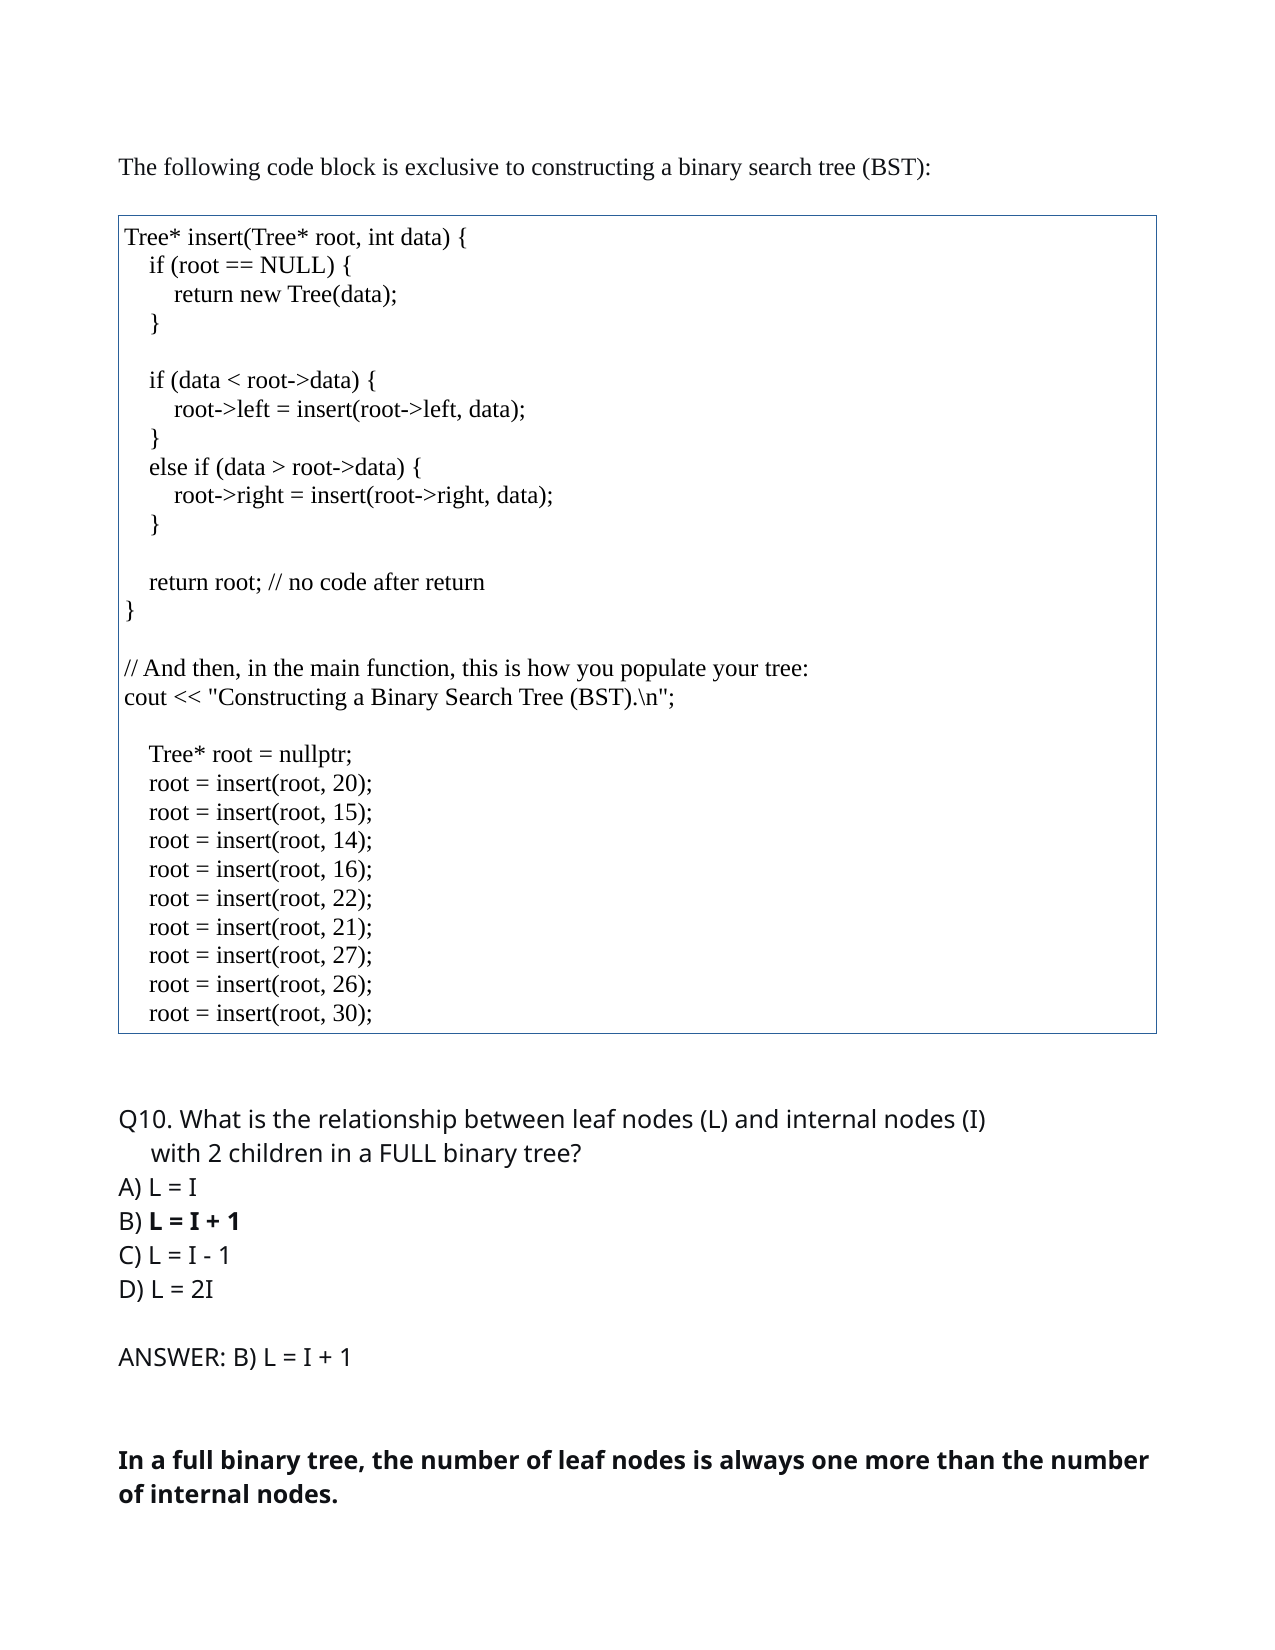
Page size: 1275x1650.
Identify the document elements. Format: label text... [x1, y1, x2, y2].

table_header Tree* insert(Tree* root, int data) { if (root == NULL) { return new Tree(data); } if (data < root->data) { root->left = insert(root->left, data); } else if (data > root->data) { root->right = insert(root->right, data); } return root; // no code after return } // And then, in the main function, this is how you populate your tree: cout << "Constructing a Binary Search Tree (BST).\n"; Tree* root = nullptr; root = insert(root, 20); root = insert(root, 15); root = insert(root, 14); root = insert(root, 16); root = insert(root, 22); root = insert(root, 21); root = insert(root, 27); root = insert(root, 26); root = insert(root, 30); [119, 216, 1156, 1032]
text In a full binary tree, the number of leaf nodes is always one more than the number of internal nodes. [118, 1442, 1157, 1510]
text The following code block is exclusive to constructing a binary search tree (BST): [118, 152, 1157, 181]
text Q10. What is the relationship between leaf nodes (L) and internal nodes (I) with 2 children in a FULL binary tree? A) L = I B) L = I + 1 C) L = I - 1 D) L = 2I ANSWER: B) L = I + 1 [118, 1102, 1157, 1374]
